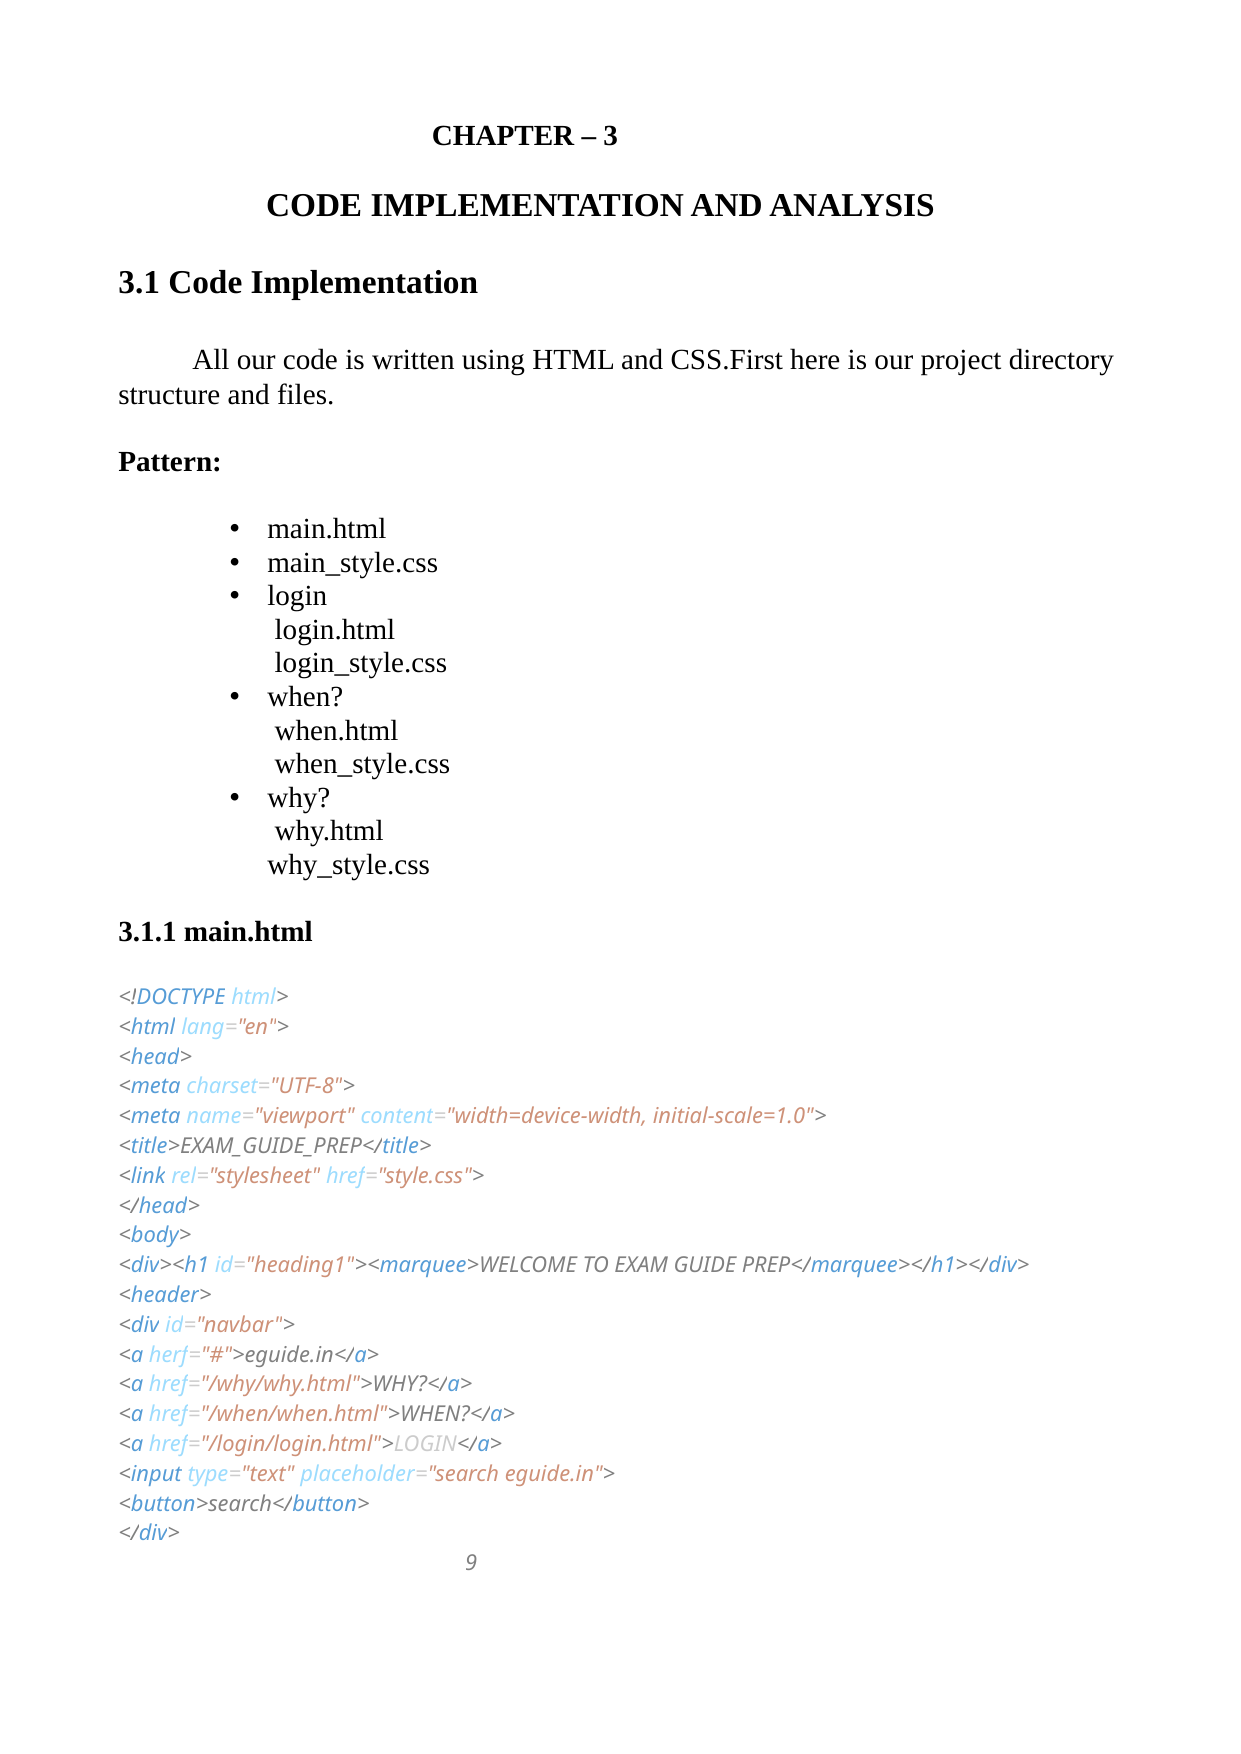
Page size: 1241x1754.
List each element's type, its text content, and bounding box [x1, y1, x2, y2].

text <meta charset="UTF-8"> [118, 1071, 1122, 1100]
text <div id="navbar"> [118, 1309, 1122, 1339]
text <a href="/when/when.html">WHEN?</a> [118, 1398, 1122, 1428]
text <meta name="viewport" content="width=device-width, initial-scale=1.0"> [118, 1100, 1122, 1130]
text CHAPTER – 3 [118, 118, 1122, 152]
text <button>search</button> [118, 1488, 1122, 1517]
list main.html [229, 511, 1122, 545]
text <body> [118, 1219, 1122, 1249]
text <a herf="#">eguide.in</a> [118, 1339, 1122, 1368]
text 9 [118, 1547, 1122, 1577]
text 3.1 Code Implementation [118, 262, 1122, 300]
text <input type="text" placeholder="search eguide.in"> [118, 1458, 1122, 1488]
list when.html [229, 713, 1122, 746]
text </head> [118, 1190, 1122, 1219]
text <div><h1 id="heading1"><marquee>WELCOME TO EXAM GUIDE PREP</marquee></h1></div> [118, 1249, 1122, 1279]
text CODE IMPLEMENTATION AND ANALYSIS [118, 185, 1122, 223]
list main_style.css [229, 545, 1122, 578]
list when_style.css [229, 746, 1122, 780]
text <!DOCTYPE html> [118, 981, 1122, 1011]
list why? [229, 780, 1122, 813]
text <head> [118, 1041, 1122, 1071]
list why.html [229, 813, 1122, 847]
list login_style.css [229, 646, 1122, 679]
list login [229, 578, 1122, 612]
text 3.1.1 main.html [118, 914, 1122, 948]
text <a href="/why/why.html">WHY?</a> [118, 1368, 1122, 1398]
text <header> [118, 1279, 1122, 1309]
text All our code is written using HTML and CSS.First here is our project directory structure and files. [118, 338, 1122, 410]
text <a href="/login/login.html">LOGIN</a> [118, 1428, 1122, 1458]
text <title>EXAM_GUIDE_PREP</title> [118, 1130, 1122, 1160]
list when? [229, 679, 1122, 713]
text <html lang="en"> [118, 1011, 1122, 1041]
text <link rel="stylesheet" href="style.css"> [118, 1160, 1122, 1190]
list login.html [229, 612, 1122, 646]
list why_style.css [229, 847, 1122, 881]
text Pattern: [118, 444, 1122, 477]
text </div> [118, 1517, 1122, 1547]
